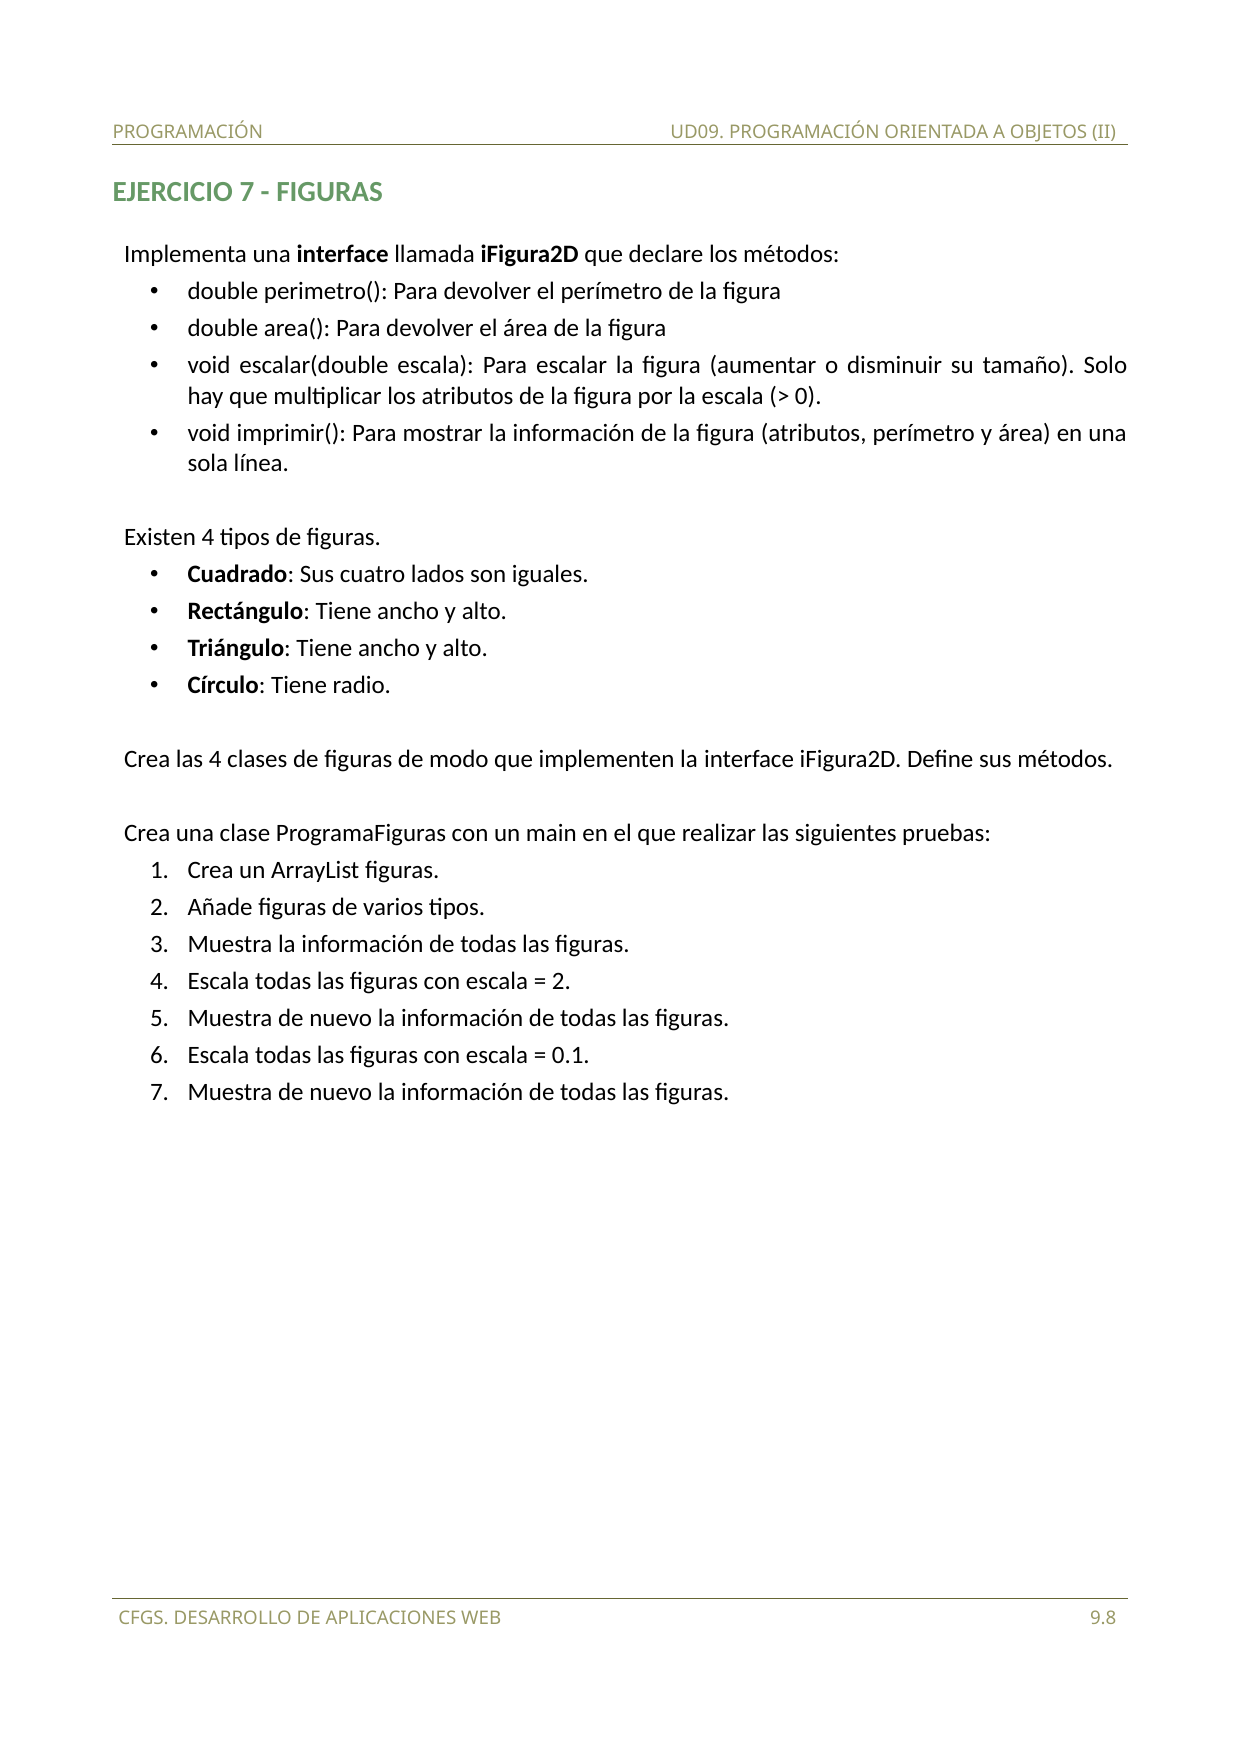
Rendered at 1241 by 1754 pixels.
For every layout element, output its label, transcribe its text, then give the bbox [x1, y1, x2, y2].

text Crea las 4 clases de figuras de modo que implementen la interface iFigura2D. Define sus métodos. [112, 743, 1128, 774]
list double area(): Para devolver el área de la figura [150, 312, 1128, 343]
list Añade figuras de varios tipos. [150, 891, 1128, 922]
subtitle Ejercicio 7 - FIGURAS [112, 173, 1128, 209]
text Crea una clase ProgramaFiguras con un main en el que realizar las siguientes pruebas: [112, 817, 1128, 848]
list Cuadrado: Sus cuatro lados son iguales. [150, 558, 1128, 589]
list Escala todas las figuras con escala = 2. [150, 965, 1128, 996]
list Escala todas las figuras con escala = 0.1. [150, 1039, 1128, 1069]
text Existen 4 tipos de figuras. [112, 521, 1128, 552]
list Muestra la información de todas las figuras. [150, 928, 1128, 958]
list double perimetro(): Para devolver el perímetro de la figura [150, 275, 1128, 306]
text Implementa una interface llamada iFigura2D que declare los métodos: [112, 238, 1128, 269]
list Muestra de nuevo la información de todas las figuras. [150, 1076, 1128, 1106]
list Muestra de nuevo la información de todas las figuras. [150, 1002, 1128, 1032]
list void escalar(double escala): Para escalar la figura (aumentar o disminuir su tamaño). Solo hay que multiplicar los atributos de la figura por la escala (> 0). [150, 349, 1128, 410]
list Crea un ArrayList figuras. [150, 854, 1128, 884]
list Rectángulo: Tiene ancho y alto. [150, 595, 1128, 626]
list Triángulo: Tiene ancho y alto. [150, 632, 1128, 663]
list void imprimir(): Para mostrar la información de la figura (atributos, perímetro y área) en una sola línea. [150, 417, 1128, 478]
list Círculo: Tiene radio. [150, 669, 1128, 700]
